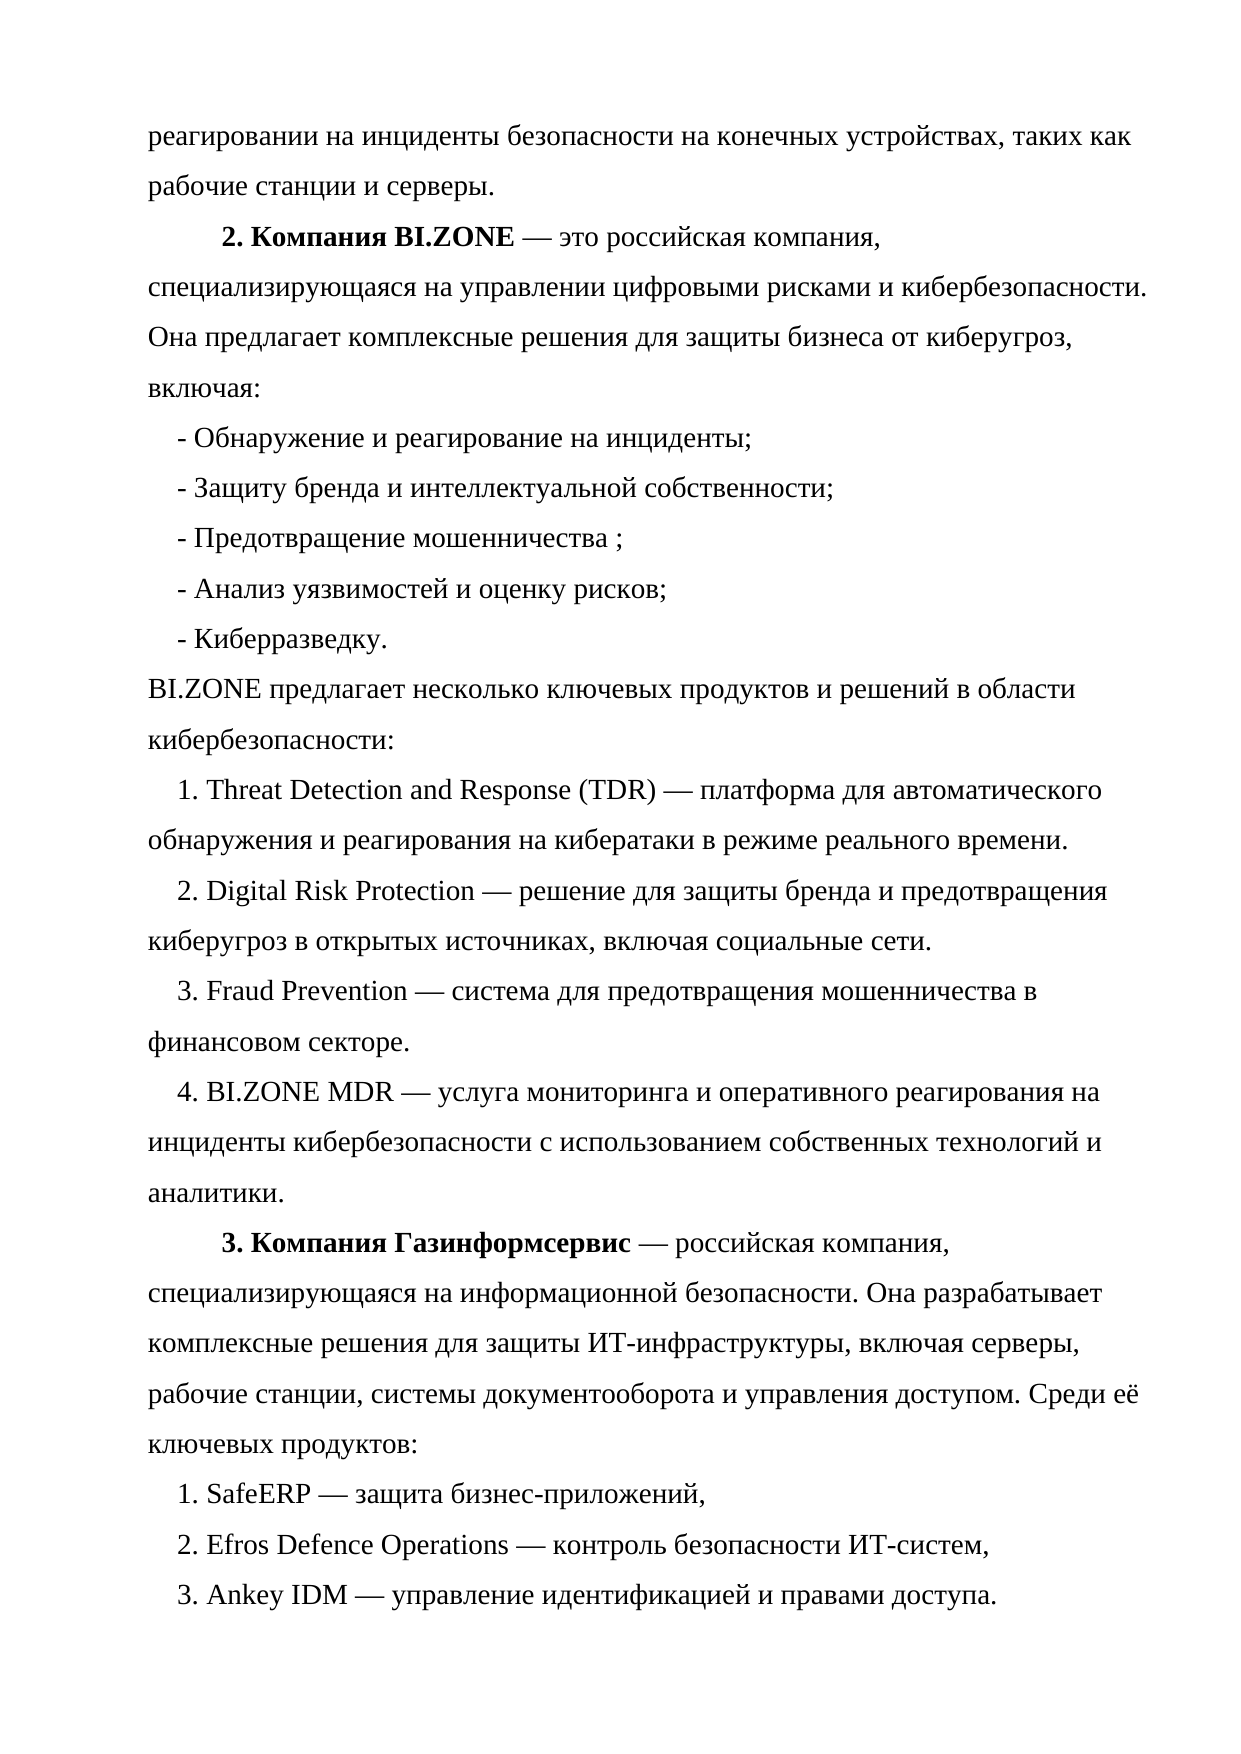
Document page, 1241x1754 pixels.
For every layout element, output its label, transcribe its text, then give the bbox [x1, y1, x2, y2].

text 4. BI.ZONE MDR — услуга мониторинга и оперативного реагирования на инциденты кибербезопасности с использованием собственных технологий и аналитики. [148, 1074, 1152, 1208]
text - Анализ уязвимостей и оценку рисков; [148, 571, 1152, 604]
text - Защиту бренда и интеллектуальной собственности; [148, 470, 1152, 504]
text 3. Компания Газинформсервис — российская компания, специализирующаяся на информационной безопасности. Она разрабатывает комплексные решения для защиты ИТ-инфраструктуры, включая серверы, рабочие станции, системы документооборота и управления доступом. Среди её ключевых продуктов: [148, 1225, 1152, 1460]
text - Обнаружение и реагирование на инциденты; [148, 420, 1152, 453]
text 2. Efros Defence Operations — контроль безопасности ИТ-систем, [148, 1527, 1152, 1560]
text 3. Fraud Prevention — система для предотвращения мошенничества в финансовом секторе. [148, 973, 1152, 1057]
text 2. Digital Risk Protection — решение для защиты бренда и предотвращения киберугроз в открытых источниках, включая социальные сети. [148, 873, 1152, 957]
text - Киберразведку. [148, 621, 1152, 655]
text 2. Компания BI.ZONE — это российская компания, специализирующаяся на управлении цифровыми рисками и кибербезопасности. Она предлагает комплексные решения для защиты бизнеса от киберугроз, включая: [148, 219, 1152, 403]
text 1. SafeERP — защита бизнес-приложений, [148, 1477, 1152, 1510]
text 1. Threat Detection and Response (TDR) — платформа для автоматического обнаружения и реагирования на кибератаки в режиме реального времени. [148, 772, 1152, 856]
text BI.ZONE предлагает несколько ключевых продуктов и решений в области кибербезопасности: [148, 672, 1152, 755]
text - Предотвращение мошенничества ; [148, 521, 1152, 554]
text 3. Ankey IDM — управление идентификацией и правами доступа. [148, 1577, 1152, 1611]
text реагировании на инциденты безопасности на конечных устройствах, таких как рабочие станции и серверы. [148, 118, 1152, 202]
